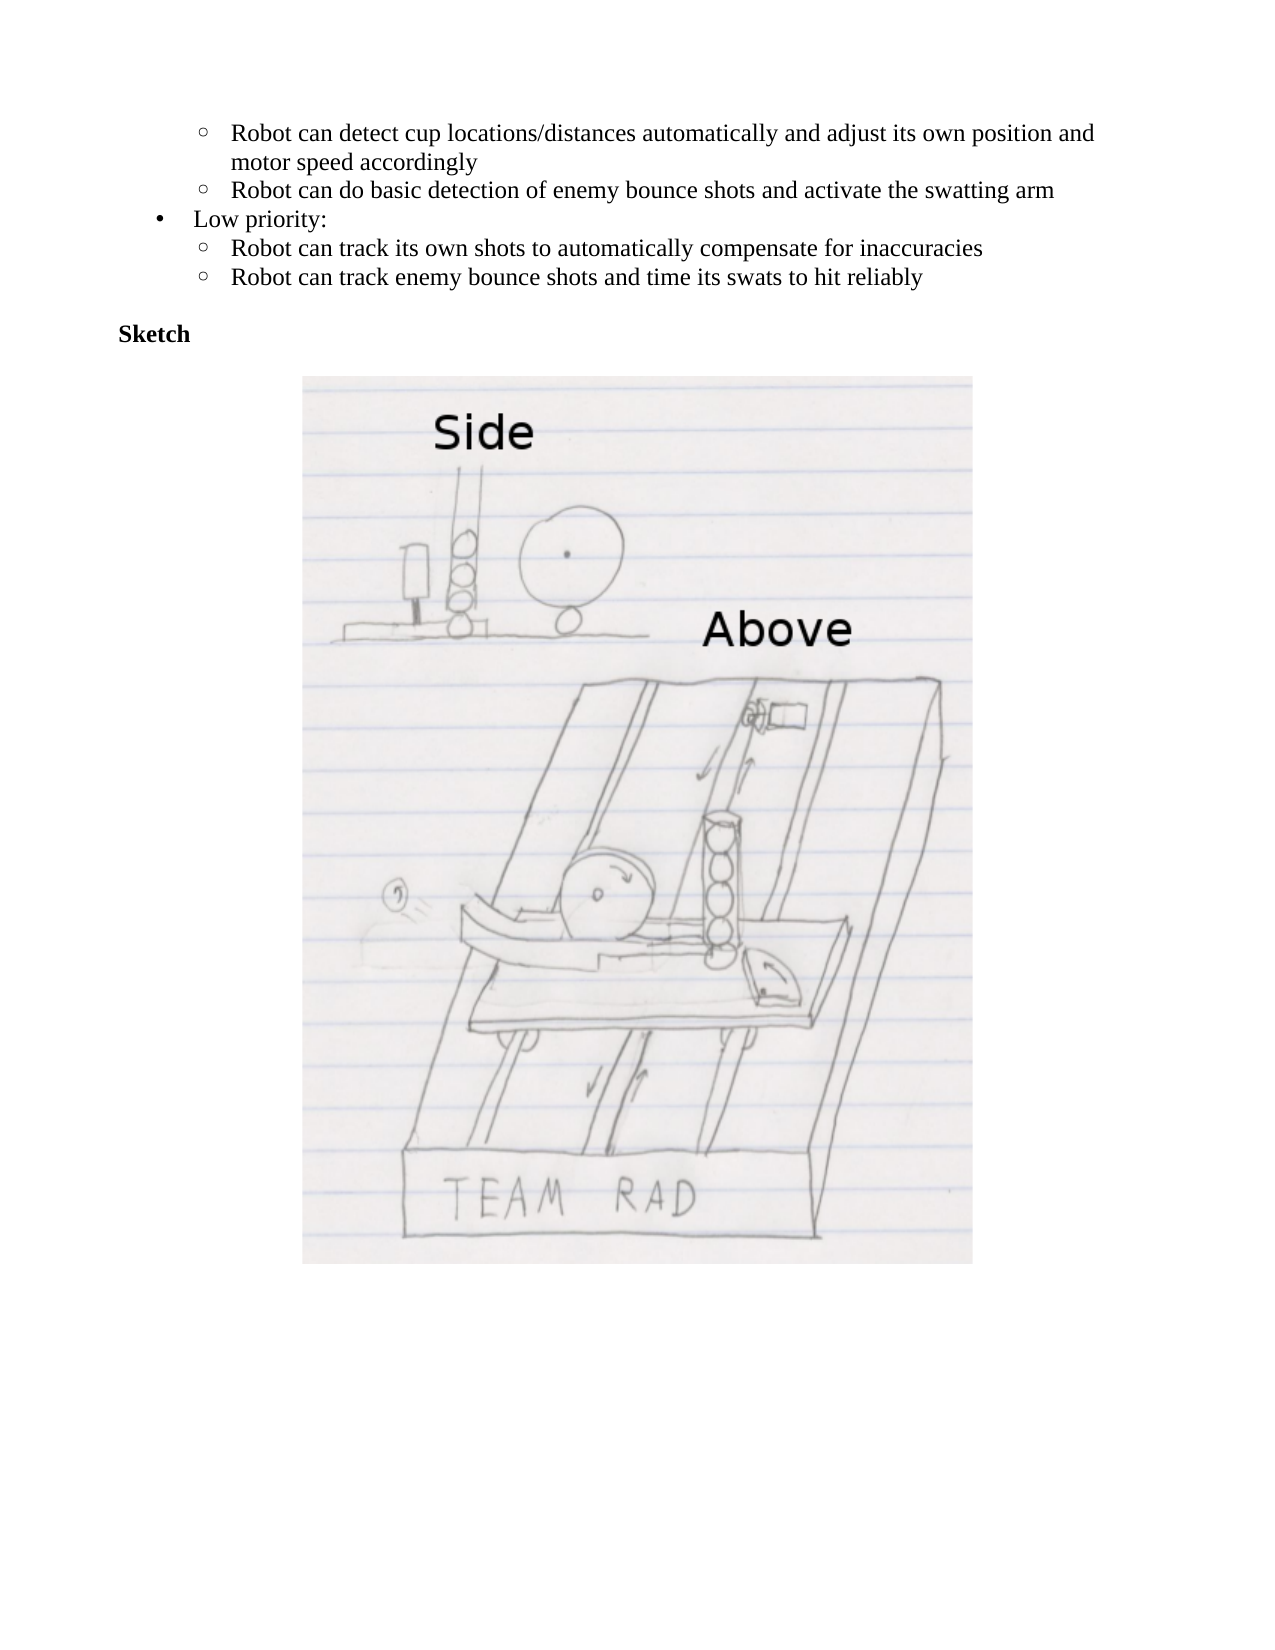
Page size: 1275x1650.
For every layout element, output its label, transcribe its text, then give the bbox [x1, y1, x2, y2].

list Low priority: [156, 204, 1157, 233]
picture [302, 376, 973, 1264]
text Sketch [118, 319, 1157, 348]
list Robot can do basic detection of enemy bounce shots and activate the swatting arm [193, 176, 1157, 204]
list Robot can track enemy bounce shots and time its swats to hit reliably [193, 262, 1157, 291]
list Robot can track its own shots to automatically compensate for inaccuracies [193, 233, 1157, 262]
list Robot can detect cup locations/distances automatically and adjust its own position and motor speed accordingly [193, 118, 1157, 176]
